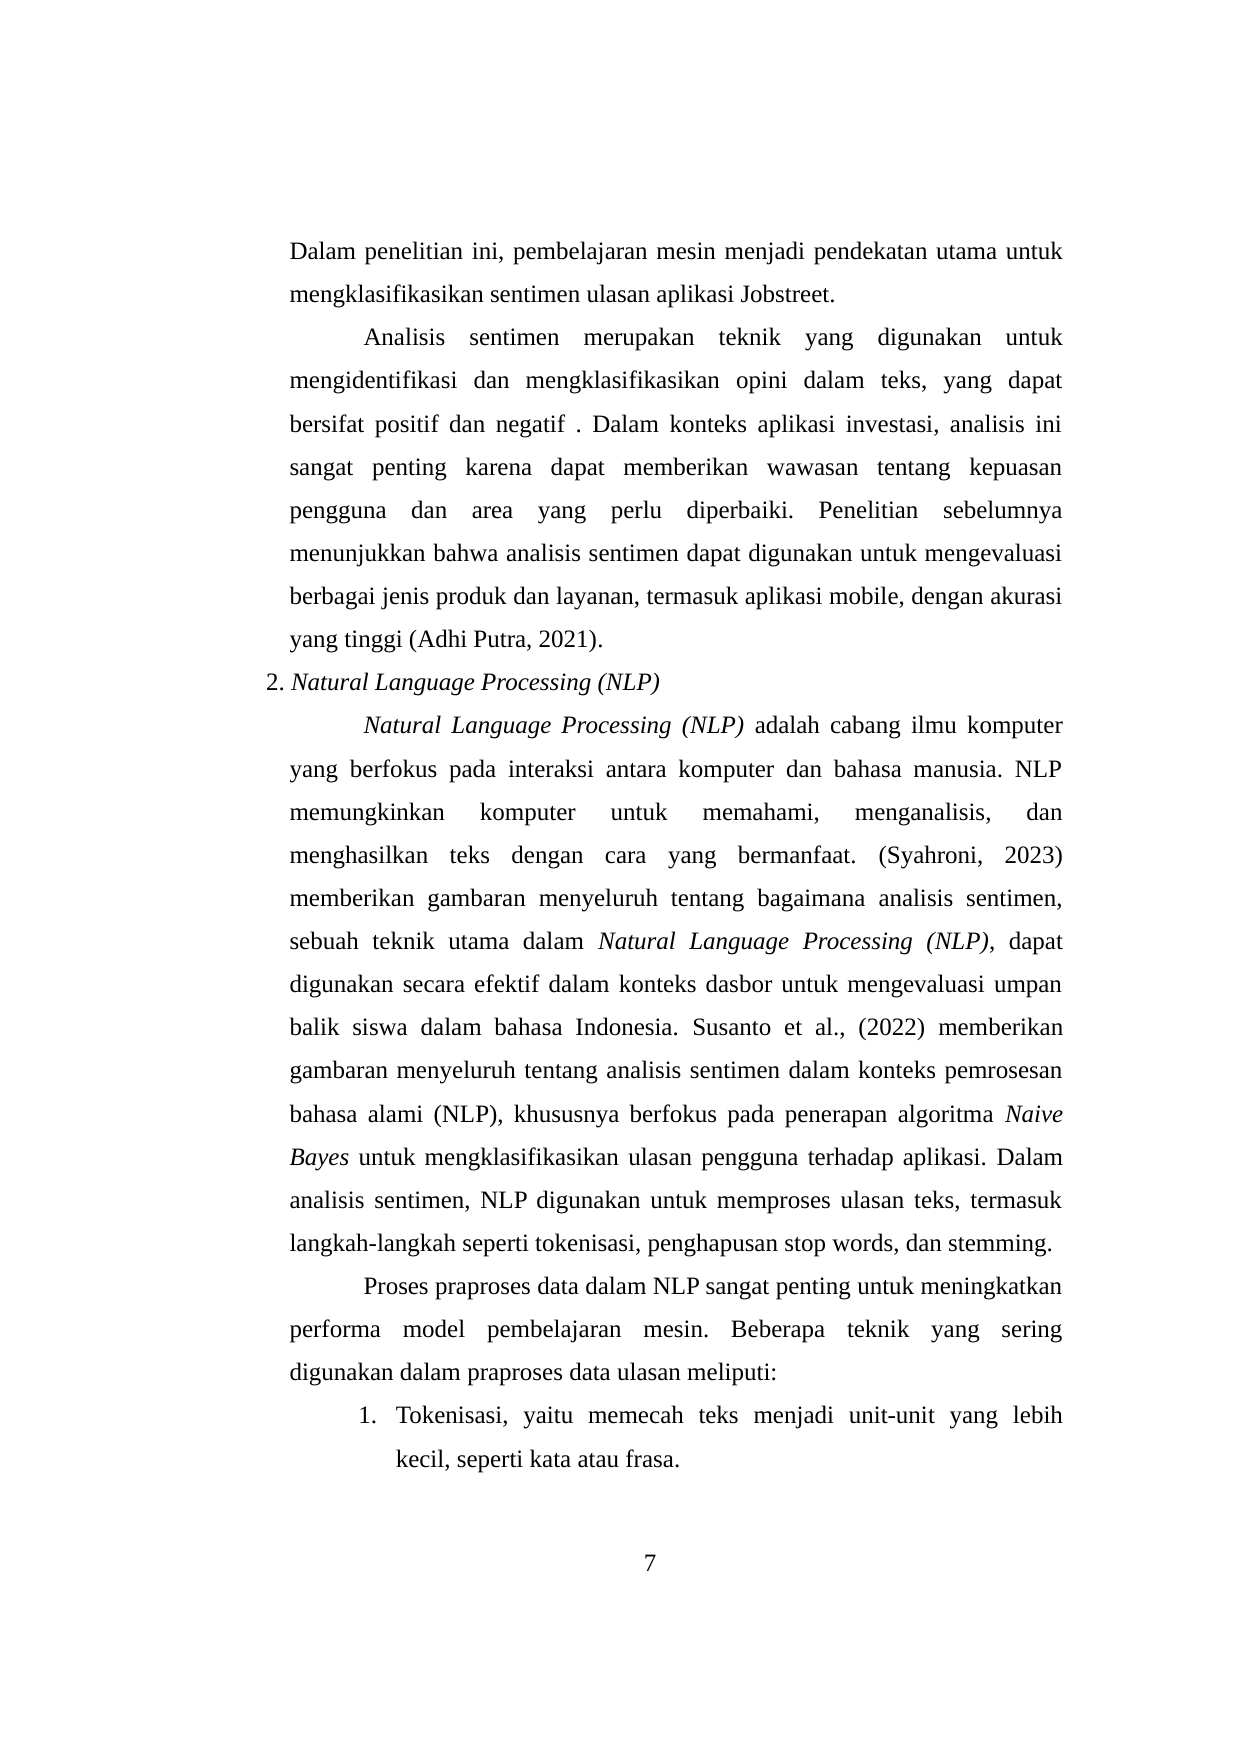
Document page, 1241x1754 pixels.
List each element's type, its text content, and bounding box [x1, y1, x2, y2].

list Tokenisasi, yaitu memecah teks menjadi unit-unit yang lebih kecil, seperti kata atau frasa. [358, 1401, 1063, 1472]
text Proses praproses data dalam NLP sangat penting untuk meningkatkan performa model pembelajaran mesin. Beberapa teknik yang sering digunakan dalam praproses data ulasan meliputi: [289, 1271, 1063, 1386]
text Dalam penelitian ini, pembelajaran mesin menjadi pendekatan utama untuk mengklasifikasikan sentimen ulasan aplikasi Jobstreet. [289, 236, 1063, 308]
text Natural Language Processing (NLP) adalah cabang ilmu komputer yang berfokus pada interaksi antara komputer dan bahasa manusia. NLP memungkinkan komputer untuk memahami, menganalisis, dan menghasilkan teks dengan cara yang bermanfaat. (Syahroni, 2023) memberikan gambaran menyeluruh tentang bagaimana analisis sentimen, sebuah teknik utama dalam Natural Language Processing (NLP), dapat digunakan secara efektif dalam konteks dasbor untuk mengevaluasi umpan balik siswa dalam bahasa Indonesia. Susanto et al., (2022) memberikan gambaran menyeluruh tentang analisis sentimen dalam konteks pemrosesan bahasa alami (NLP), khususnya berfokus pada penerapan algoritma Naive Bayes untuk mengklasifikasikan ulasan pengguna terhadap aplikasi. Dalam analisis sentimen, NLP digunakan untuk memproses ulasan teks, termasuk langkah-langkah seperti tokenisasi, penghapusan stop words, dan stemming. [289, 711, 1063, 1257]
text Analisis sentimen merupakan teknik yang digunakan untuk mengidentifikasi dan mengklasifikasikan opini dalam teks, yang dapat bersifat positif dan negatif . Dalam konteks aplikasi investasi, analisis ini sangat penting karena dapat memberikan wawasan tentang kepuasan pengguna dan area yang perlu diperbaiki. Penelitian sebelumnya menunjukkan bahwa analisis sentimen dapat digunakan untuk mengevaluasi berbagai jenis produk dan layanan, termasuk aplikasi mobile, dengan akurasi yang tinggi (Adhi Putra, 2021)⁠. [289, 322, 1063, 653]
text 2. Natural Language Processing (NLP) [266, 667, 1063, 696]
